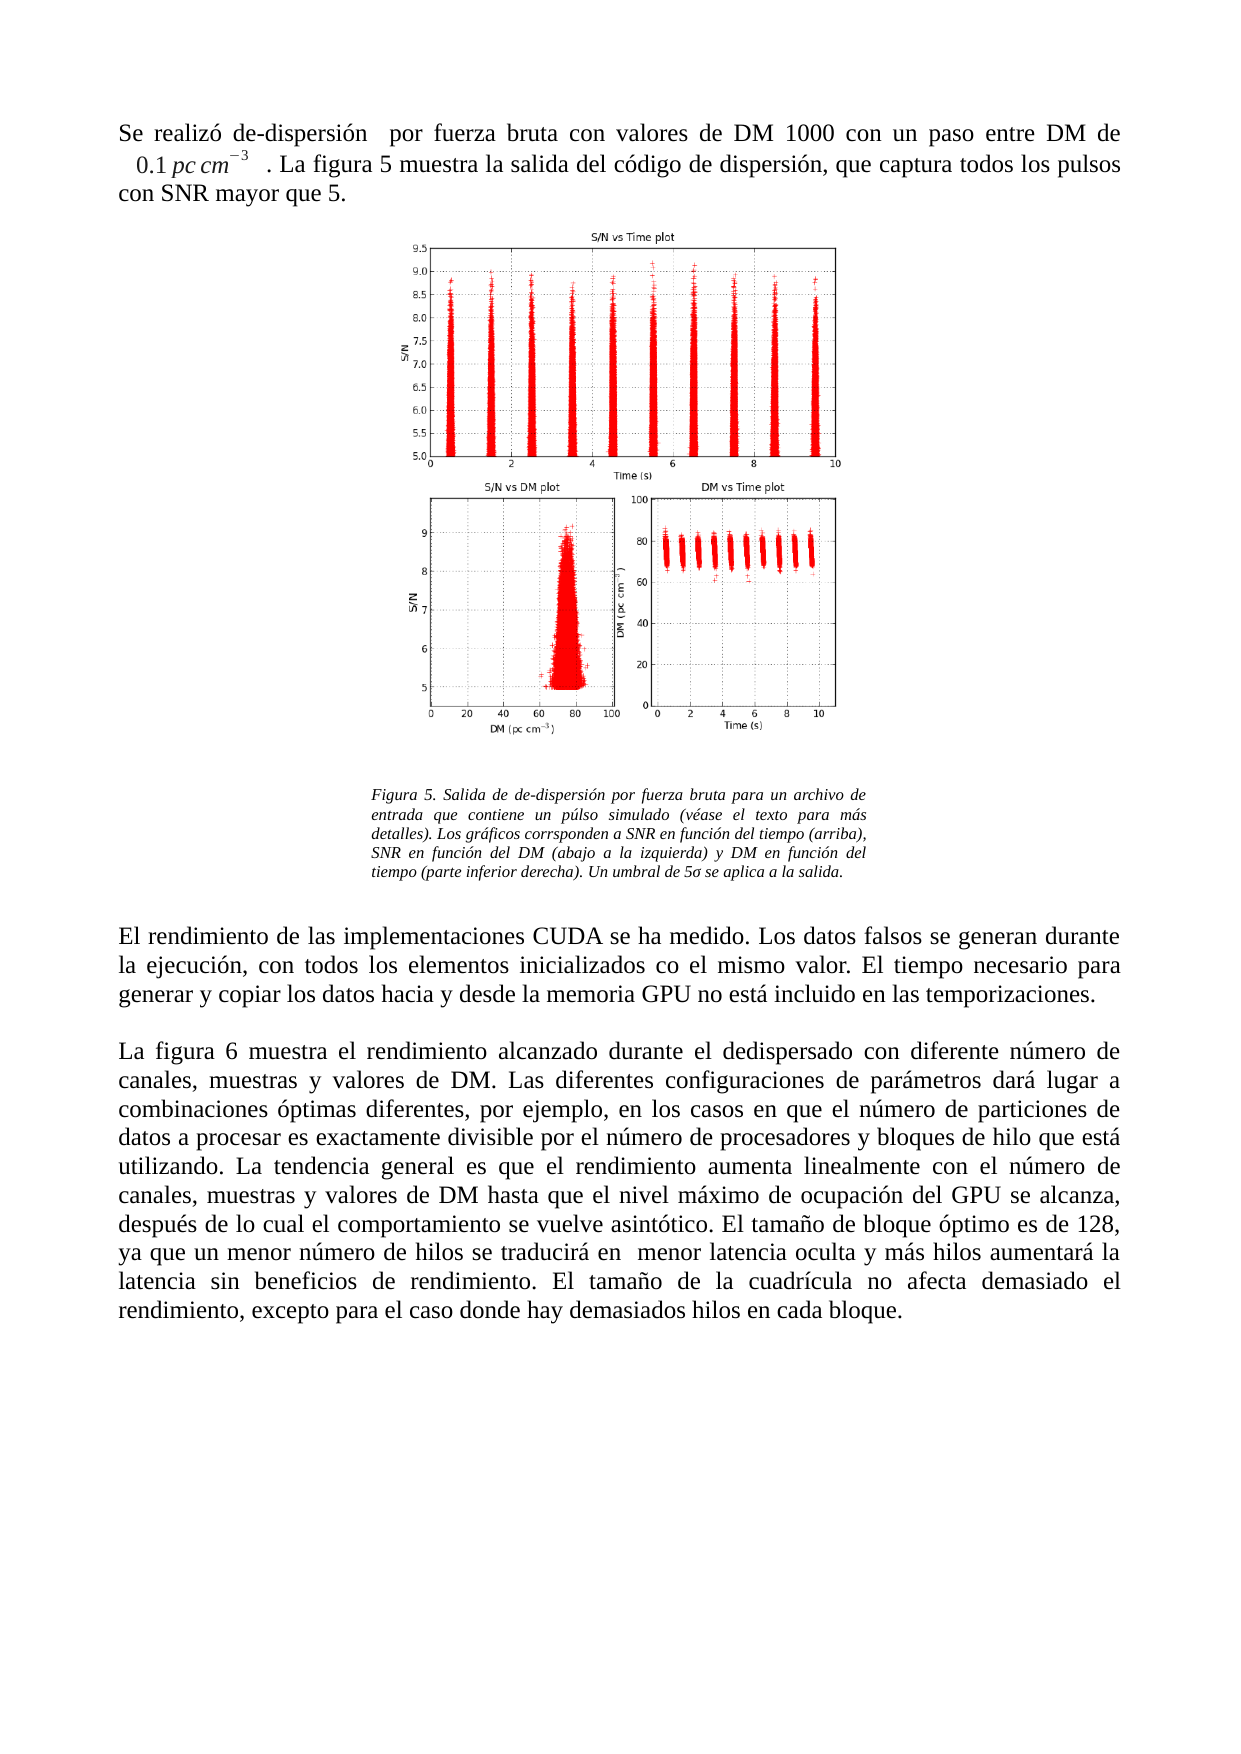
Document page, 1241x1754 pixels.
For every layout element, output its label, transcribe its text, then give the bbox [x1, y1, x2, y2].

text Se realizó de-dispersión por fuerza bruta con valores de DM 1000 con un paso entre DM de . La figura 5 muestra la salida del código de dispersión, que captura todos los pulsos con SNR mayor que 5. [118, 118, 1122, 207]
text Figura 5. Salida de de-dispersión por fuerza bruta para un archivo de entrada que contiene un púlso simulado (véase el texto para más detalles). Los gráficos corrsponden a SNR en función del tiempo (arriba), SNR en función del DM (abajo a la izquierda) y DM en función del tiempo (parte inferior derecha). Un umbral de 5σ se aplica a la salida. [371, 785, 869, 881]
text La figura 6 muestra el rendimiento alcanzado durante el dedispersado con diferente número de canales, muestras y valores de DM. Las diferentes configuraciones de parámetros dará lugar a combinaciones óptimas diferentes, por ejemplo, en los casos en que el número de particiones de datos a procesar es exactamente divisible por el número de procesadores y bloques de hilo que está utilizando. La tendencia general es que el rendimiento aumenta linealmente con el número de canales, muestras y valores de DM hasta que el nivel máximo de ocupación del GPU se alcanza, después de lo cual el comportamiento se vuelve asintótico. El tamaño de bloque óptimo es de 128, ya que un menor número de hilos se traducirá en menor latencia oculta y más hilos aumentará la latencia sin beneficios de rendimiento. El tamaño de la cuadrícula no afecta demasiado el rendimiento, excepto para el caso donde hay demasiados hilos en cada bloque. [118, 1036, 1122, 1324]
text El rendimiento de las implementaciones CUDA se ha medido. Los datos falsos se generan durante la ejecución, con todos los elementos inicializados co el mismo valor. El tiempo necesario para generar y copiar los datos hacia y desde la memoria GPU no está incluido en las temporizaciones. [118, 921, 1122, 1007]
picture [696, 219, 851, 761]
